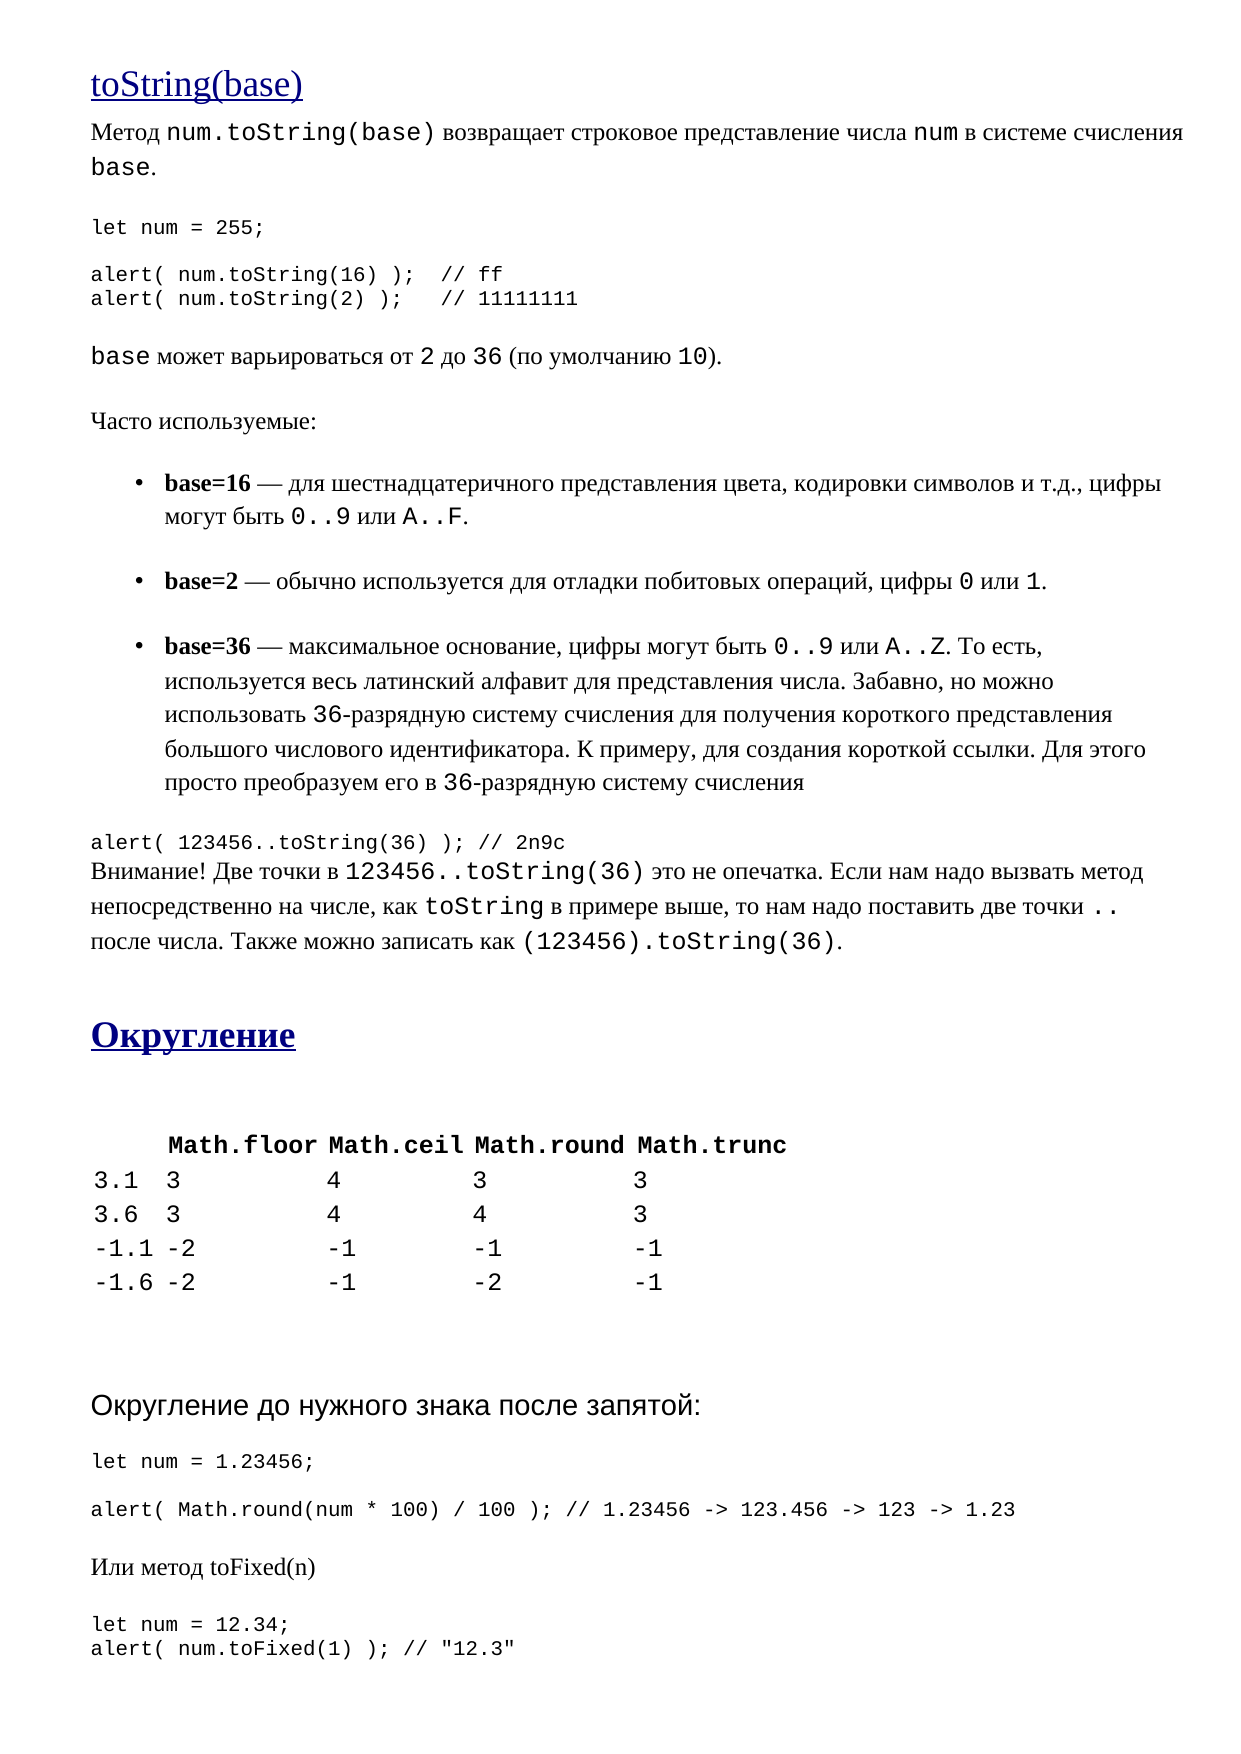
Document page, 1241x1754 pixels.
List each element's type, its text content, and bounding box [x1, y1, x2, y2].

table_cell 3 [469, 1164, 630, 1198]
table_cell 4 [323, 1199, 469, 1233]
table_header Math.trunc [630, 1130, 795, 1164]
table_cell -1.6 [90, 1267, 163, 1301]
table_cell -1.1 [90, 1233, 163, 1267]
table_cell 4 [323, 1164, 469, 1198]
table_cell -2 [469, 1267, 630, 1301]
table_cell -1 [323, 1233, 469, 1267]
subtitle Округление до нужного знака после запятой: [90, 1388, 1187, 1422]
text let num = 12.34; [90, 1614, 1187, 1638]
text alert( 123456..toString(36) ); // 2n9c [90, 832, 1187, 856]
table_cell -1 [630, 1233, 795, 1267]
text Или метод toFixed(n) [90, 1552, 1187, 1581]
table_cell -1 [630, 1267, 795, 1301]
text Метод num.toString(base) возвращает строковое представление числа num в системе счисления base. [90, 117, 1187, 183]
table_cell 3 [630, 1199, 795, 1233]
table_cell -1 [323, 1267, 469, 1301]
table_cell -1 [469, 1233, 630, 1267]
table_header Math.floor [163, 1130, 323, 1164]
text Внимание! Две точки в 123456..toString(36) это не опечатка. Если нам надо вызвать метод непосредственно на числе, как toString в примере выше, то нам надо поставить две точки .. после числа. Также можно записать как (123456).toString(36). [90, 856, 1187, 957]
subtitle Округление [90, 1012, 1187, 1055]
table_cell 3.6 [90, 1199, 163, 1233]
table_cell 3 [163, 1164, 323, 1198]
table_cell 3.1 [90, 1164, 163, 1198]
list base=2 — обычно используется для отладки побитовых операций, цифры 0 или 1. [135, 566, 1187, 597]
text Часто используемые: [90, 406, 1187, 435]
list base=16 — для шестнадцатеричного представления цвета, кодировки символов и т.д., цифры могут быть 0..9 или A..F. [135, 468, 1187, 532]
table_header Math.ceil [323, 1130, 469, 1164]
text alert( num.toFixed(1) ); // "12.3" [90, 1638, 1187, 1662]
table_cell -2 [163, 1233, 323, 1267]
table_cell 4 [469, 1199, 630, 1233]
table_cell 3 [630, 1164, 795, 1198]
subtitle toString(base) [90, 61, 1187, 104]
table_header [90, 1130, 163, 1164]
table_cell -2 [163, 1267, 323, 1301]
text let num = 1.23456; [90, 1451, 1187, 1475]
text alert( num.toString(16) ); // ff [90, 264, 1187, 288]
text alert( Math.round(num * 100) / 100 ); // 1.23456 -> 123.456 -> 123 -> 1.23 [90, 1499, 1187, 1522]
text alert( num.toString(2) ); // 11111111 [90, 288, 1187, 312]
list base=36 — максимальное основание, цифры могут быть 0..9 или A..Z. То есть, используется весь латинский алфавит для представления числа. Забавно, но можно использовать 36-разрядную систему счисления для получения короткого представления большого числового идентификатора. К примеру, для создания короткой ссылки. Для этого просто преобразуем его в 36-разрядную систему счисления [135, 631, 1187, 798]
text base может варьироваться от 2 до 36 (по умолчанию 10). [90, 341, 1187, 372]
text let num = 255; [90, 217, 1187, 241]
table_header Math.round [469, 1130, 630, 1164]
table_cell 3 [163, 1199, 323, 1233]
